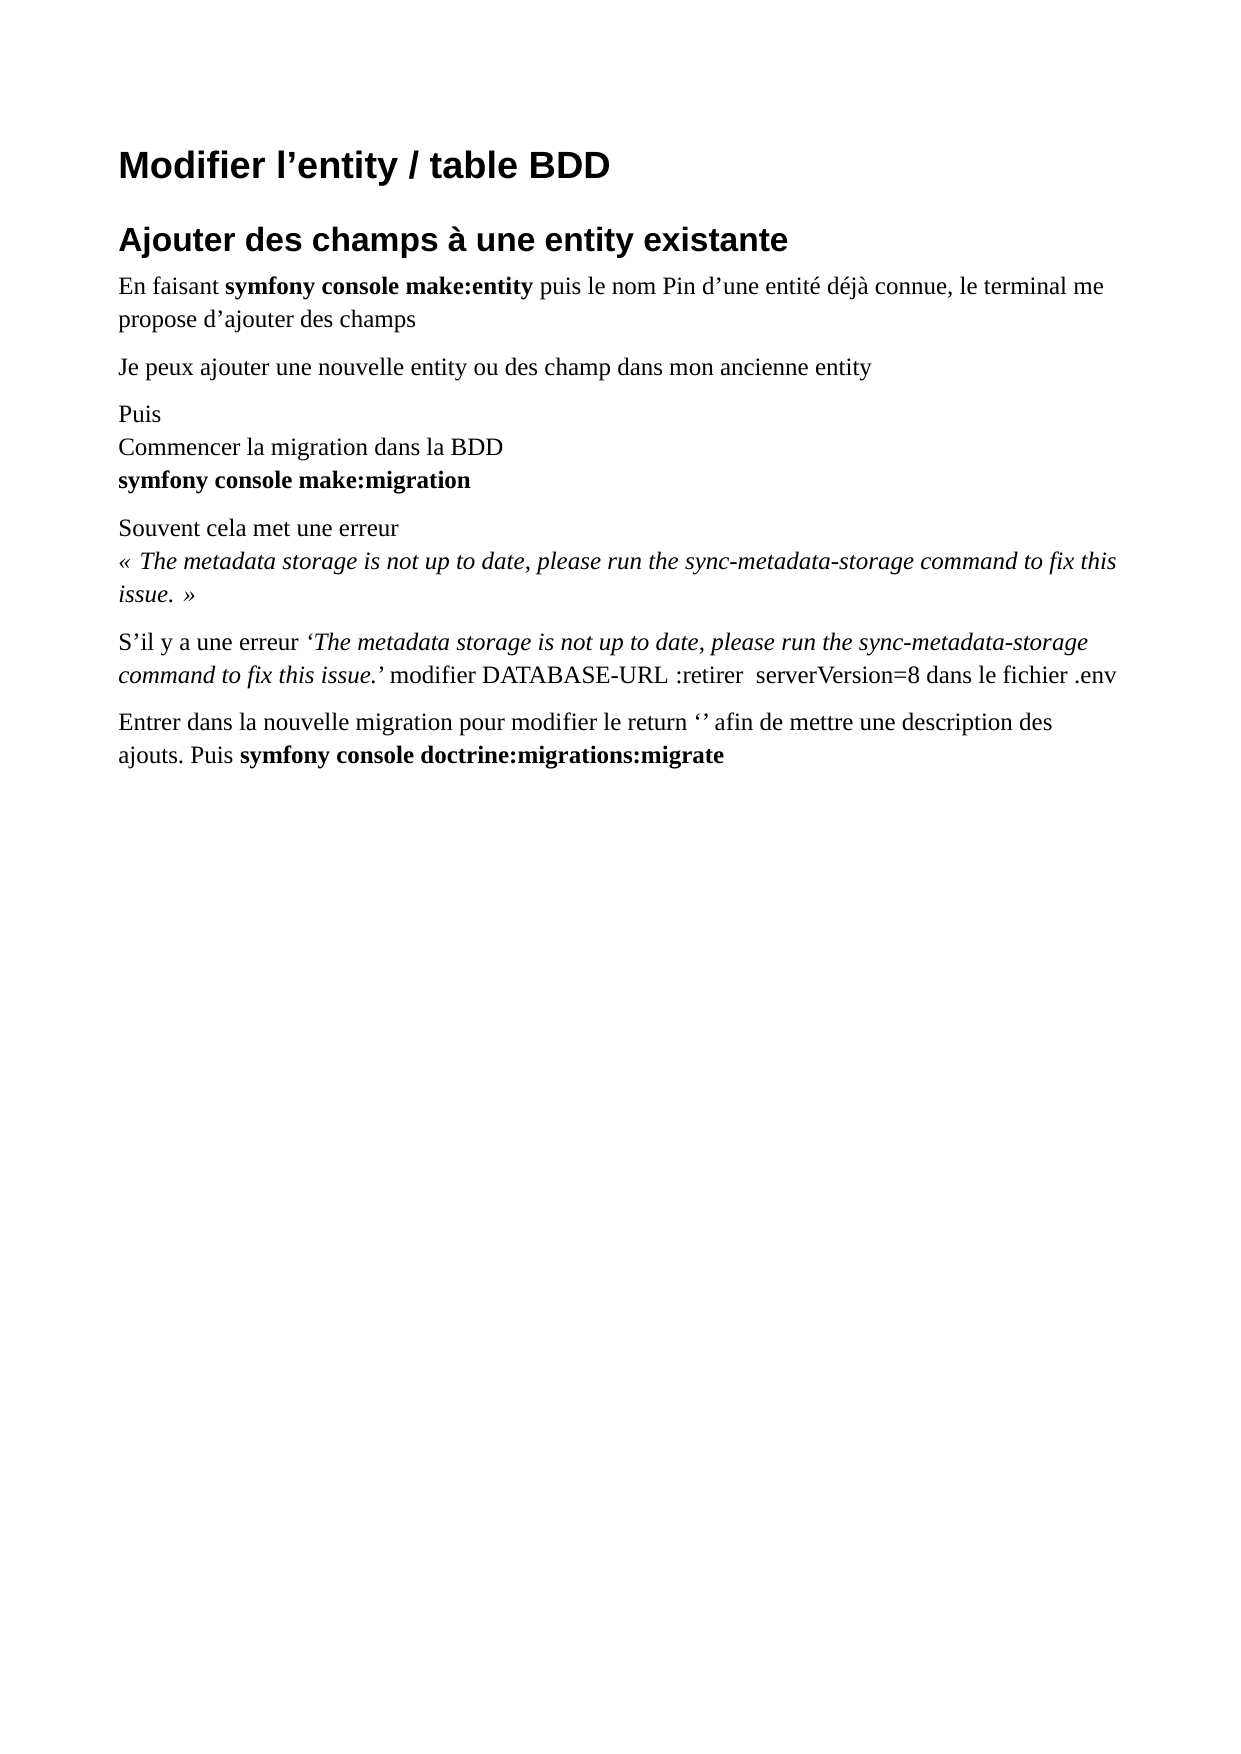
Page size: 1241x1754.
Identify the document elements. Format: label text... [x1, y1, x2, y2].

text Puis Commencer la migration dans la BDD symfony console make:migration [118, 399, 1122, 494]
subtitle Ajouter des champs à une entity existante [118, 220, 1122, 259]
text S’il y a une erreur ‘The metadata storage is not up to date, please run the sync-metadata-storage command to fix this issue.’ modifier DATABASE-URL :retirer serverVersion=8 dans le fichier .env [118, 627, 1122, 688]
subtitle Modifier l’entity / table BDD [118, 143, 1122, 187]
text Souvent cela met une erreur « The metadata storage is not up to date, please run the sync-metadata-storage command to fix this issue. » [118, 513, 1122, 608]
text Je peux ajouter une nouvelle entity ou des champ dans mon ancienne entity [118, 352, 1122, 381]
text Entrer dans la nouvelle migration pour modifier le return ‘’ afin de mettre une description des ajouts. Puis symfony console doctrine:migrations:migrate [118, 707, 1122, 769]
text En faisant symfony console make:entity puis le nom Pin d’une entité déjà connue, le terminal me propose d’ajouter des champs [118, 271, 1122, 333]
